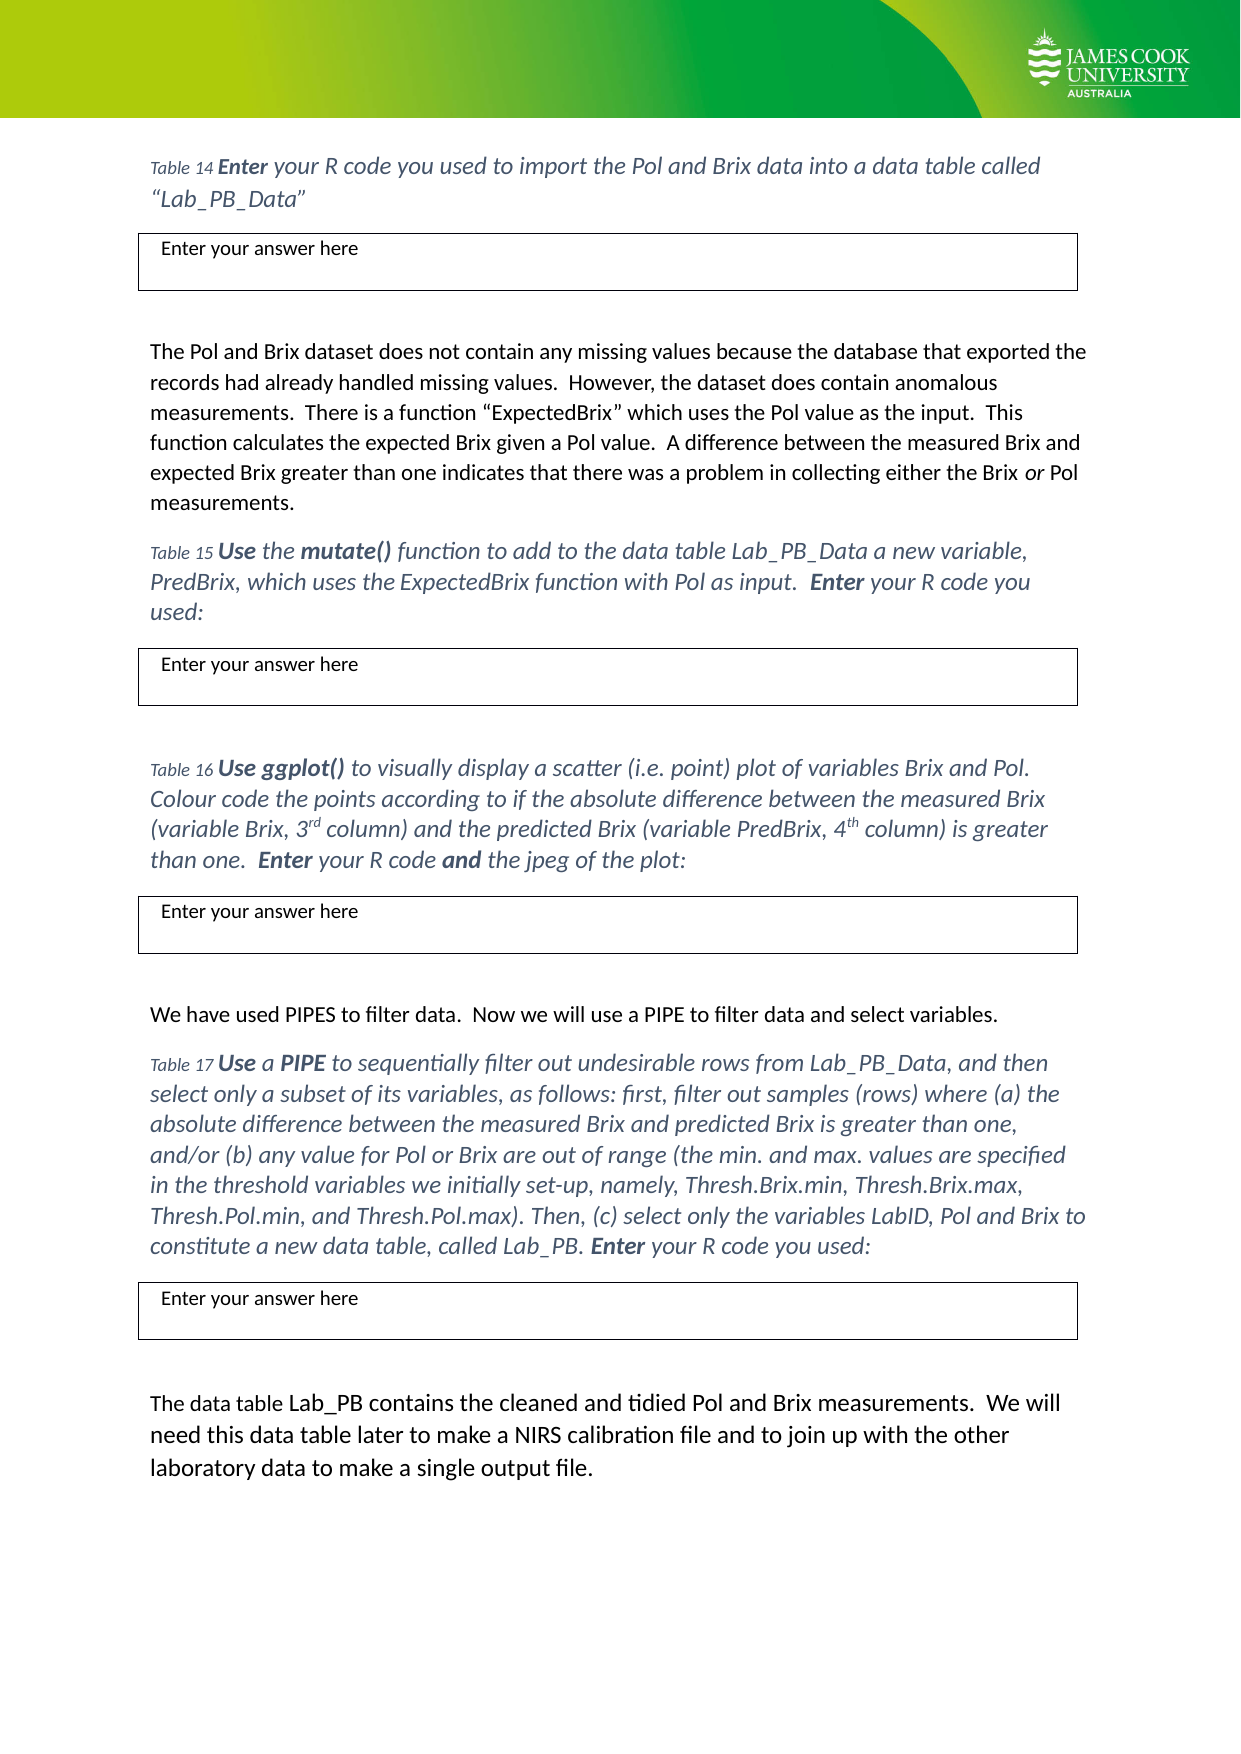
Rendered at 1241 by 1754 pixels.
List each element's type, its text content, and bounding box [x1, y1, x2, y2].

text The Pol and Brix dataset does not contain any missing values because the database that exported the records had already handled missing values. However, the dataset does contain anomalous measurements. There is a function “ExpectedBrix” which uses the Pol value as the input. This function calculates the expected Brix given a Pol value. A difference between the measured Brix and expected Brix greater than one indicates that there was a problem in collecting either the Brix or Pol measurements. [150, 337, 1090, 516]
text The data table Lab_PB contains the cleaned and tidied Pol and Brix measurements. We will need this data table later to make a NIRS calibration file and to join up with the other laboratory data to make a single output file. [150, 1387, 1090, 1483]
picture [0, 0, 1241, 118]
table_header Enter your answer here [139, 897, 1077, 952]
text Table 15 Use the mutate() function to add to the data table Lab_PB_Data a new variable, PredBrix, which uses the ExpectedBrix function with Pol as input. Enter your R code you used: [150, 535, 1090, 627]
text Table 14 Enter your R code you used to import the Pol and Brix data into a data table called “Lab_PB_Data” [150, 150, 1090, 213]
text Table 17 Use a PIPE to sequentially filter out undesirable rows from Lab_PB_Data, and then select only a subset of its variables, as follows: first, filter out samples (rows) where (a) the absolute difference between the measured Brix and predicted Brix is greater than one, and/or (b) any value for Pol or Brix are out of range (the min. and max. values are specified in the threshold variables we initially set-up, namely, Thresh.Brix.min, Thresh.Brix.max, Thresh.Pol.min, and Thresh.Pol.max). Then, (c) select only the variables LabID, Pol and Brix to constitute a new data table, called Lab_PB. Enter your R code you used: [150, 1047, 1090, 1261]
text We have used PIPES to filter data. Now we will use a PIPE to filter data and select variables. [150, 1000, 1090, 1028]
table_header Enter your answer here [139, 649, 1077, 705]
table_header Enter your answer here [139, 1283, 1077, 1339]
table_header Enter your answer here [139, 234, 1077, 289]
text Table 16 Use ggplot() to visually display a scatter (i.e. point) plot of variables Brix and Pol. Colour code the points according to if the absolute difference between the measured Brix (variable Brix, 3rd column) and the predicted Brix (variable PredBrix, 4th column) is greater than one. Enter your R code and the jpeg of the plot: [150, 753, 1090, 875]
